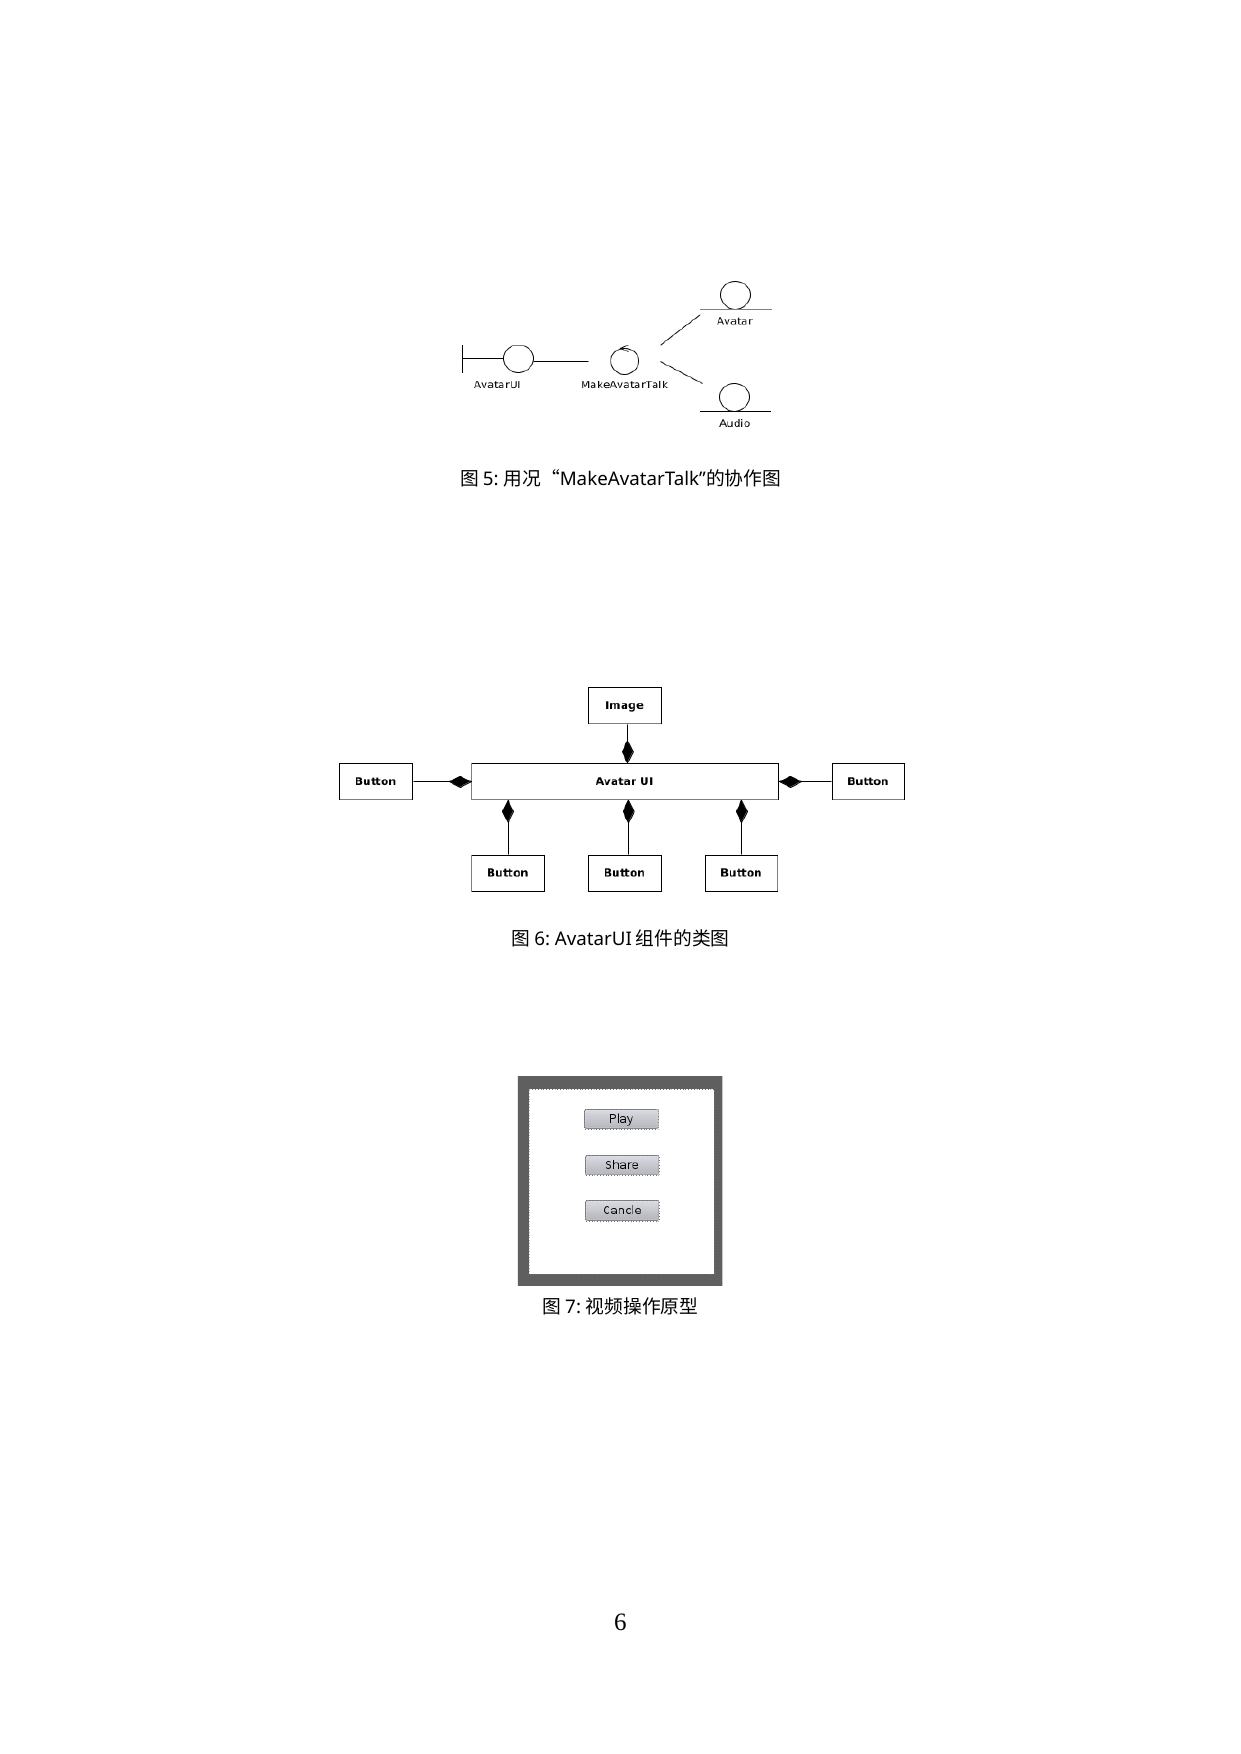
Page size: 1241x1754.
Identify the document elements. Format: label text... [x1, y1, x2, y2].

text 图 6: AvatarUI组件的类图 [313, 676, 927, 951]
text 图 5: 用况“MakeAvatarTalk”的协作图 [398, 273, 843, 491]
picture [449, 273, 791, 438]
picture [328, 676, 912, 896]
picture [517, 1076, 723, 1286]
text 图 7: 视频操作原型 [482, 1043, 758, 1318]
